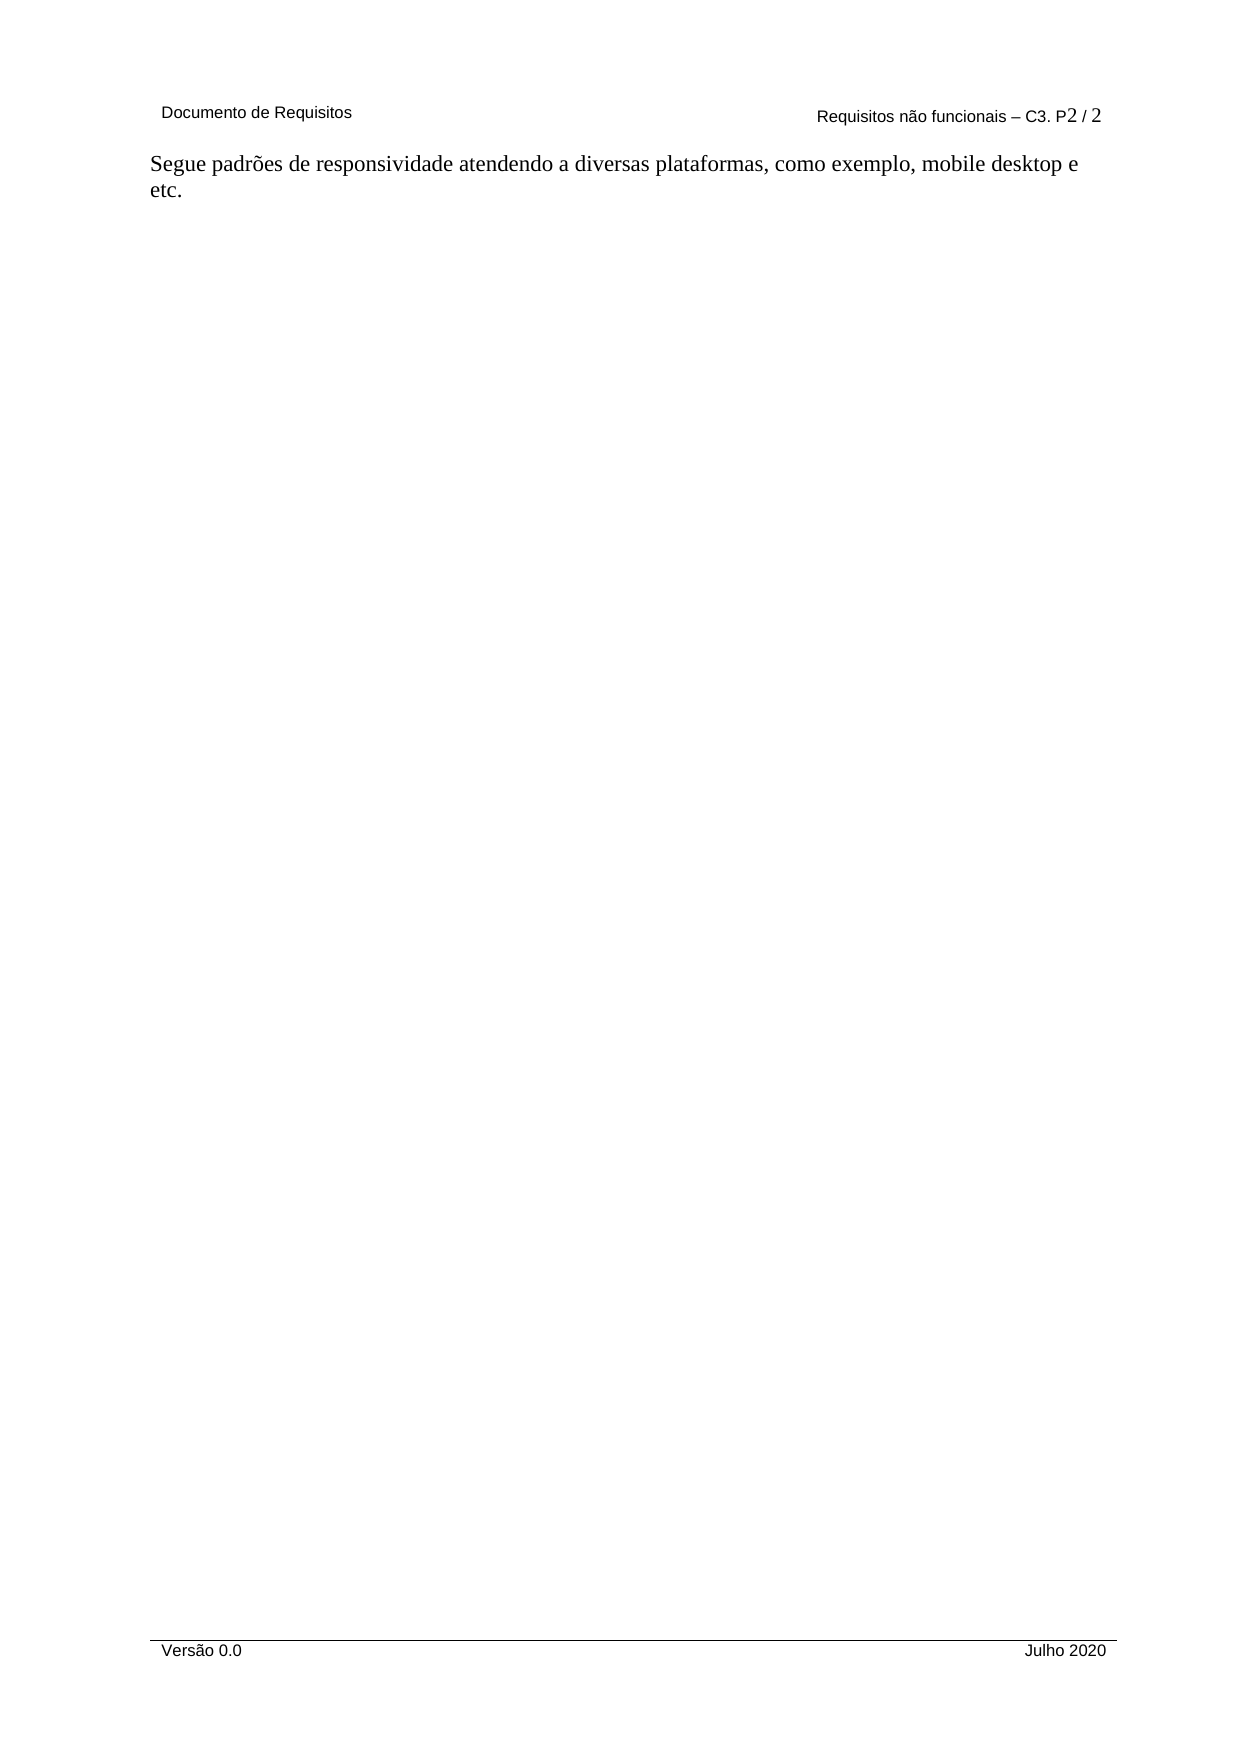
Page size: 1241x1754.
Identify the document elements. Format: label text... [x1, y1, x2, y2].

text Segue padrões de responsividade atendendo a diversas plataformas, como exemplo, mobile desktop e etc. [150, 150, 1090, 203]
